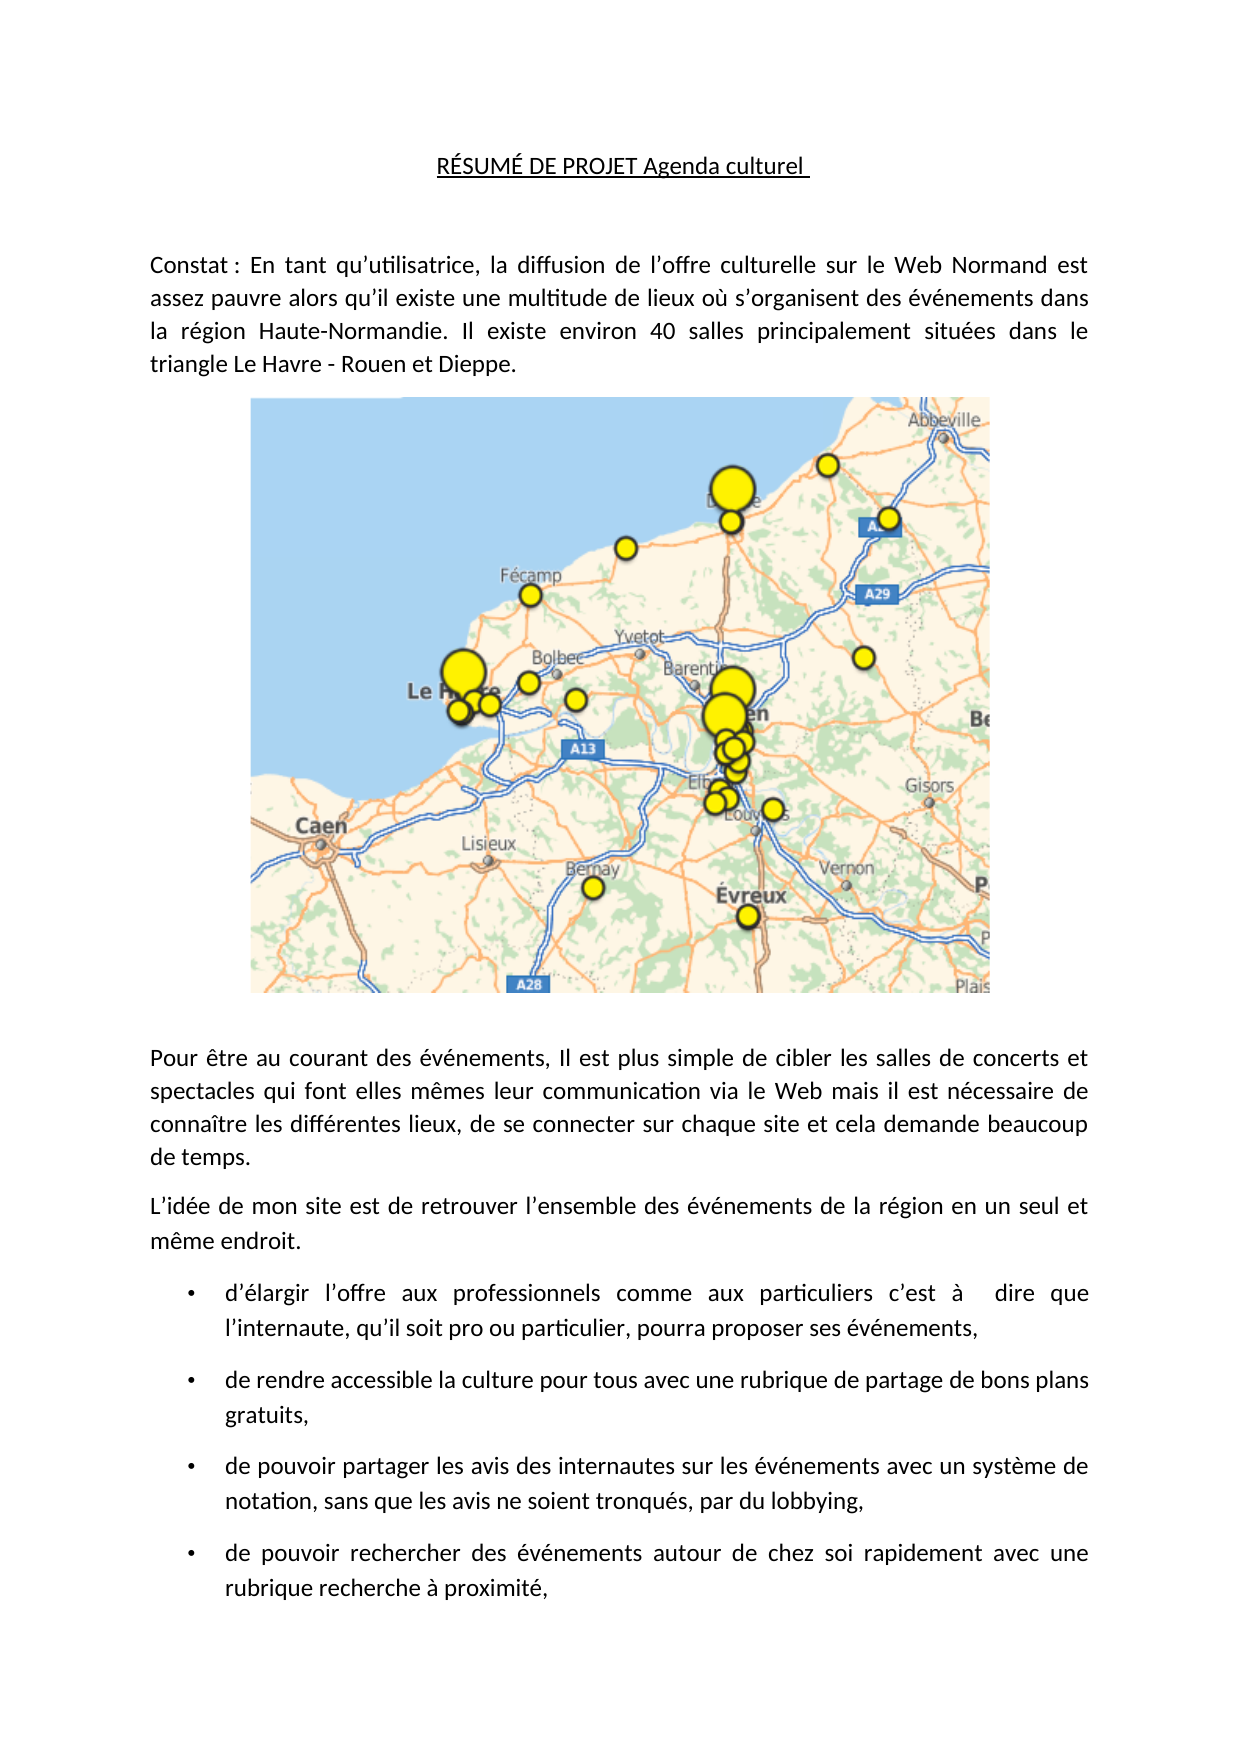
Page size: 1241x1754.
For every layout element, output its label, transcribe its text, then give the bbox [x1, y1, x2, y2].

text RÉSUMÉ DE PROJET Agenda culturel [150, 150, 1090, 181]
text Pour être au courant des événements, Il est plus simple de cibler les salles de concerts et spectacles qui font elles mêmes leur communication via le Web mais il est nécessaire de connaître les différentes lieux, de se connecter sur chaque site et cela demande beaucoup de temps. [150, 1042, 1090, 1171]
list de pouvoir rechercher des événements autour de chez soi rapidement avec une rubrique recherche à proximité, [187, 1537, 1090, 1603]
picture [250, 397, 990, 993]
text L’idée de mon site est de retrouver l’ensemble des événements de la région en un seul et même endroit. [150, 1190, 1090, 1256]
text Constat : En tant qu’utilisatrice, la diffusion de l’offre culturelle sur le Web Normand est assez pauvre alors qu’il existe une multitude de lieux où s’organisent des événements dans la région Haute-Normandie. Il existe environ 40 salles principalement situées dans le triangle Le Havre - Rouen et Dieppe. [150, 249, 1090, 378]
list de pouvoir partager les avis des internautes sur les événements avec un système de notation, sans que les avis ne soient tronqués, par du lobbying, [187, 1450, 1090, 1516]
list de rendre accessible la culture pour tous avec une rubrique de partage de bons plans gratuits, [187, 1364, 1090, 1429]
list d’élargir l’offre aux professionnels comme aux particuliers c’est à dire que l’internaute, qu’il soit pro ou particulier, pourra proposer ses événements, [187, 1277, 1090, 1343]
